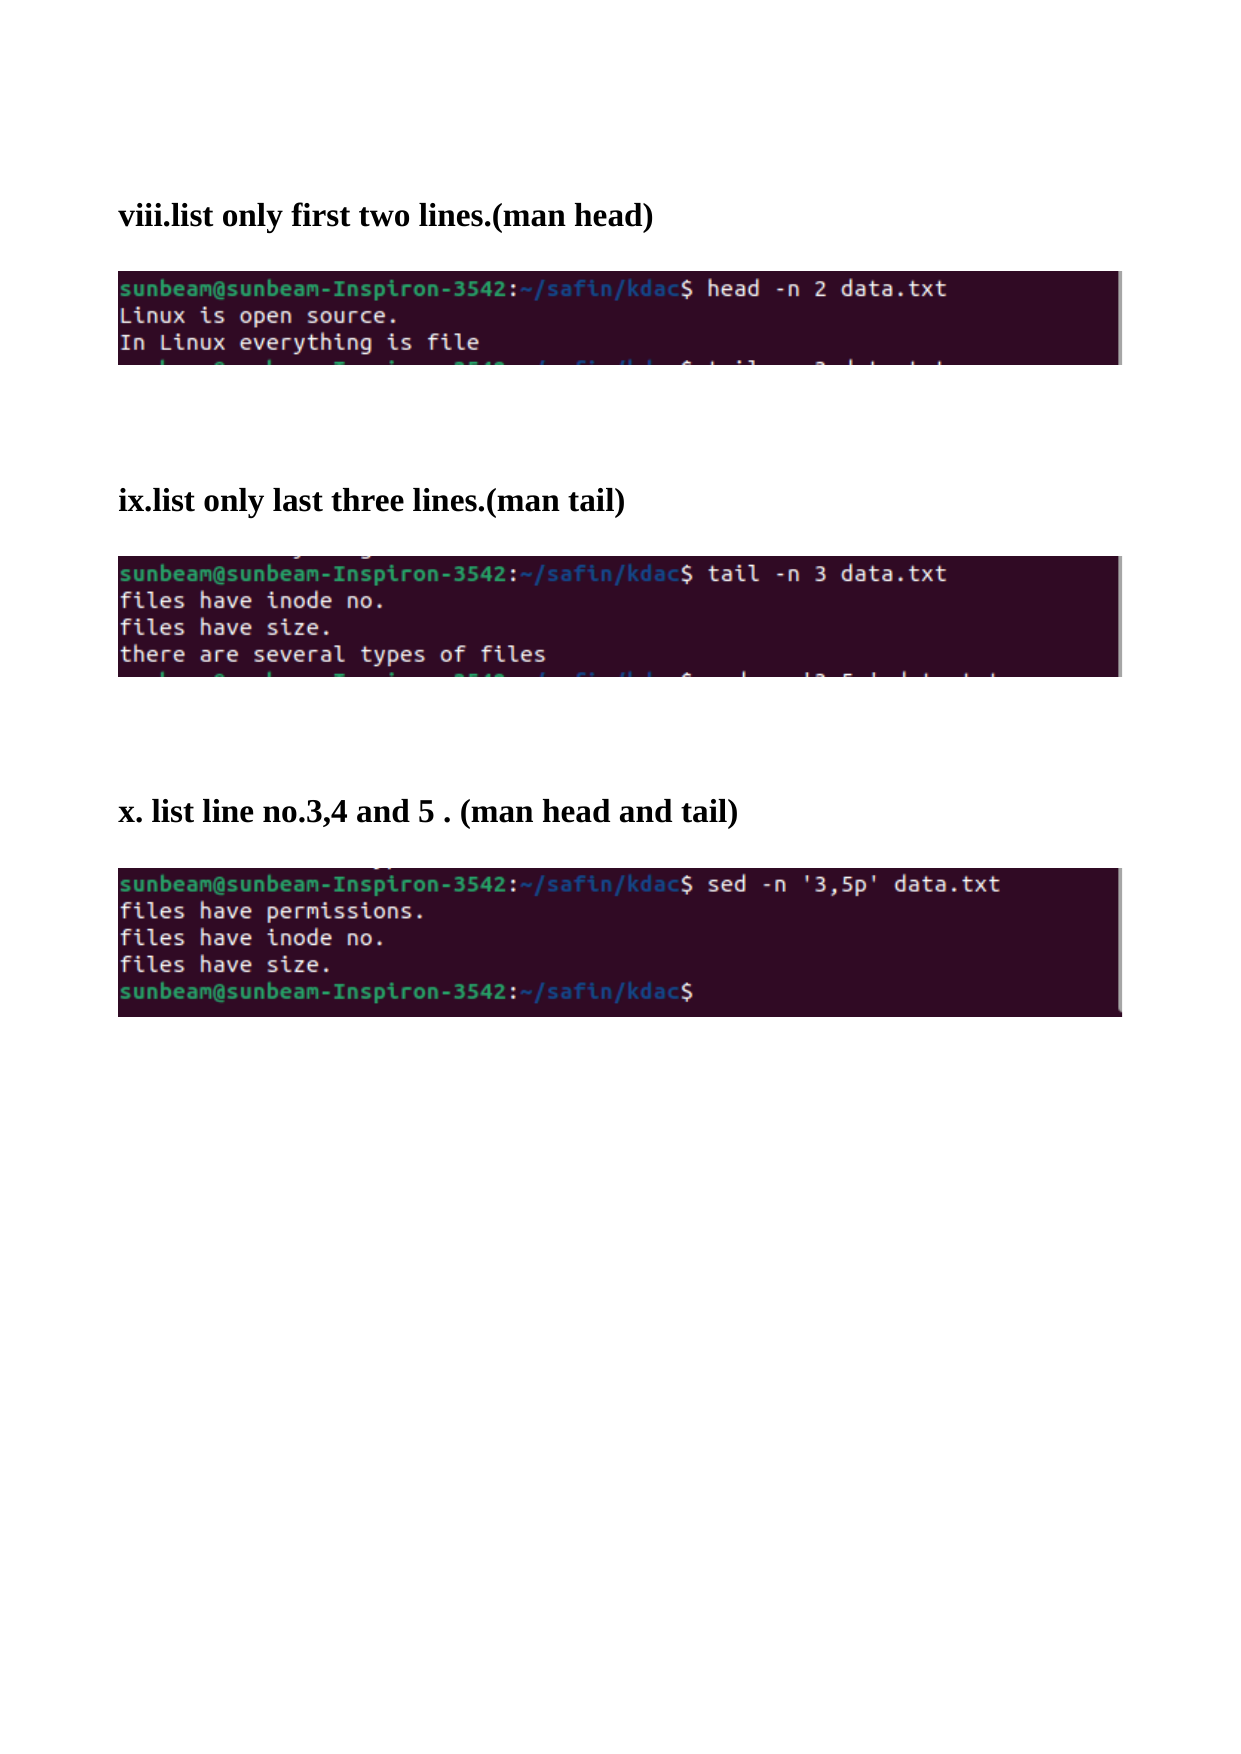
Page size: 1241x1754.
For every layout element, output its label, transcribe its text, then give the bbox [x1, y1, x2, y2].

picture [118, 868, 1123, 1017]
picture [118, 271, 1123, 365]
text x. list line no.3,4 and 5 . (man head and tail) [118, 792, 1122, 830]
text ix.list only last three lines.(man tail) [118, 480, 1122, 518]
text viii.list only first two lines.(man head) [118, 195, 1122, 233]
picture [118, 556, 1123, 677]
